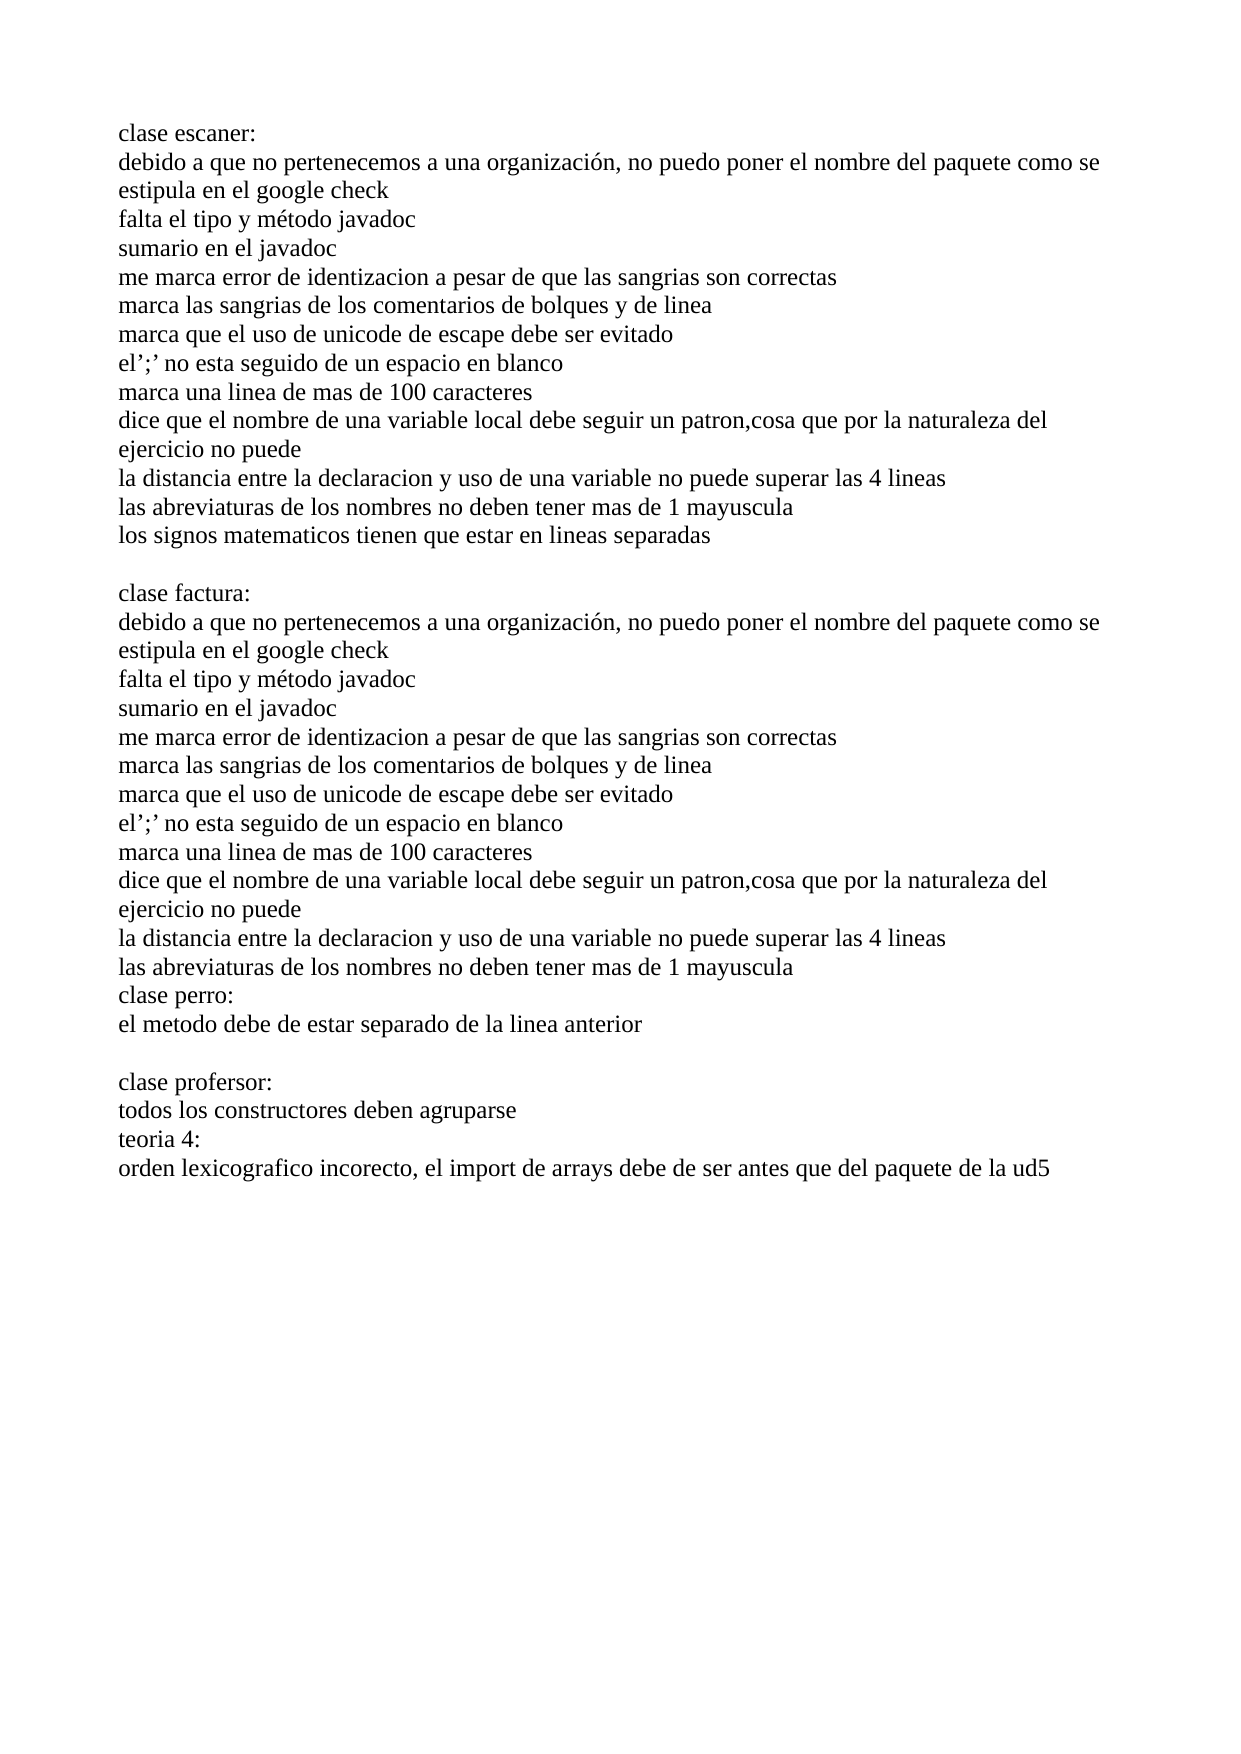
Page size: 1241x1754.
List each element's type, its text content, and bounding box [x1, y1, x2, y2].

text la distancia entre la declaracion y uso de una variable no puede superar las 4 lineas [118, 463, 1122, 492]
text falta el tipo y método javadoc [118, 664, 1122, 693]
text clase profersor: [118, 1067, 1122, 1096]
text el’;’ no esta seguido de un espacio en blanco [118, 348, 1122, 377]
text las abreviaturas de los nombres no deben tener mas de 1 mayuscula [118, 952, 1122, 981]
text marca las sangrias de los comentarios de bolques y de linea [118, 291, 1122, 319]
text el’;’ no esta seguido de un espacio en blanco [118, 808, 1122, 837]
text marca una linea de mas de 100 caracteres [118, 377, 1122, 406]
text dice que el nombre de una variable local debe seguir un patron,cosa que por la naturaleza del ejercicio no puede [118, 406, 1122, 463]
text marca que el uso de unicode de escape debe ser evitado [118, 779, 1122, 808]
text sumario en el javadoc [118, 233, 1122, 262]
text la distancia entre la declaracion y uso de una variable no puede superar las 4 lineas [118, 923, 1122, 952]
text debido a que no pertenecemos a una organización, no puedo poner el nombre del paquete como se estipula en el google check [118, 607, 1122, 664]
text sumario en el javadoc [118, 693, 1122, 722]
text dice que el nombre de una variable local debe seguir un patron,cosa que por la naturaleza del ejercicio no puede [118, 866, 1122, 923]
text las abreviaturas de los nombres no deben tener mas de 1 mayuscula [118, 492, 1122, 521]
text todos los constructores deben agruparse [118, 1096, 1122, 1124]
text debido a que no pertenecemos a una organización, no puedo poner el nombre del paquete como se estipula en el google check [118, 147, 1122, 204]
text marca que el uso de unicode de escape debe ser evitado [118, 319, 1122, 348]
text orden lexicografico incorecto, el import de arrays debe de ser antes que del paquete de la ud5 [118, 1153, 1122, 1182]
text clase escaner: [118, 118, 1122, 147]
text me marca error de identizacion a pesar de que las sangrias son correctas [118, 722, 1122, 751]
text clase factura: [118, 578, 1122, 607]
text teoria 4: [118, 1124, 1122, 1153]
text marca una linea de mas de 100 caracteres [118, 837, 1122, 866]
text los signos matematicos tienen que estar en lineas separadas [118, 521, 1122, 549]
text marca las sangrias de los comentarios de bolques y de linea [118, 751, 1122, 779]
text el metodo debe de estar separado de la linea anterior [118, 1009, 1122, 1038]
text clase perro: [118, 981, 1122, 1009]
text falta el tipo y método javadoc [118, 204, 1122, 233]
text me marca error de identizacion a pesar de que las sangrias son correctas [118, 262, 1122, 291]
